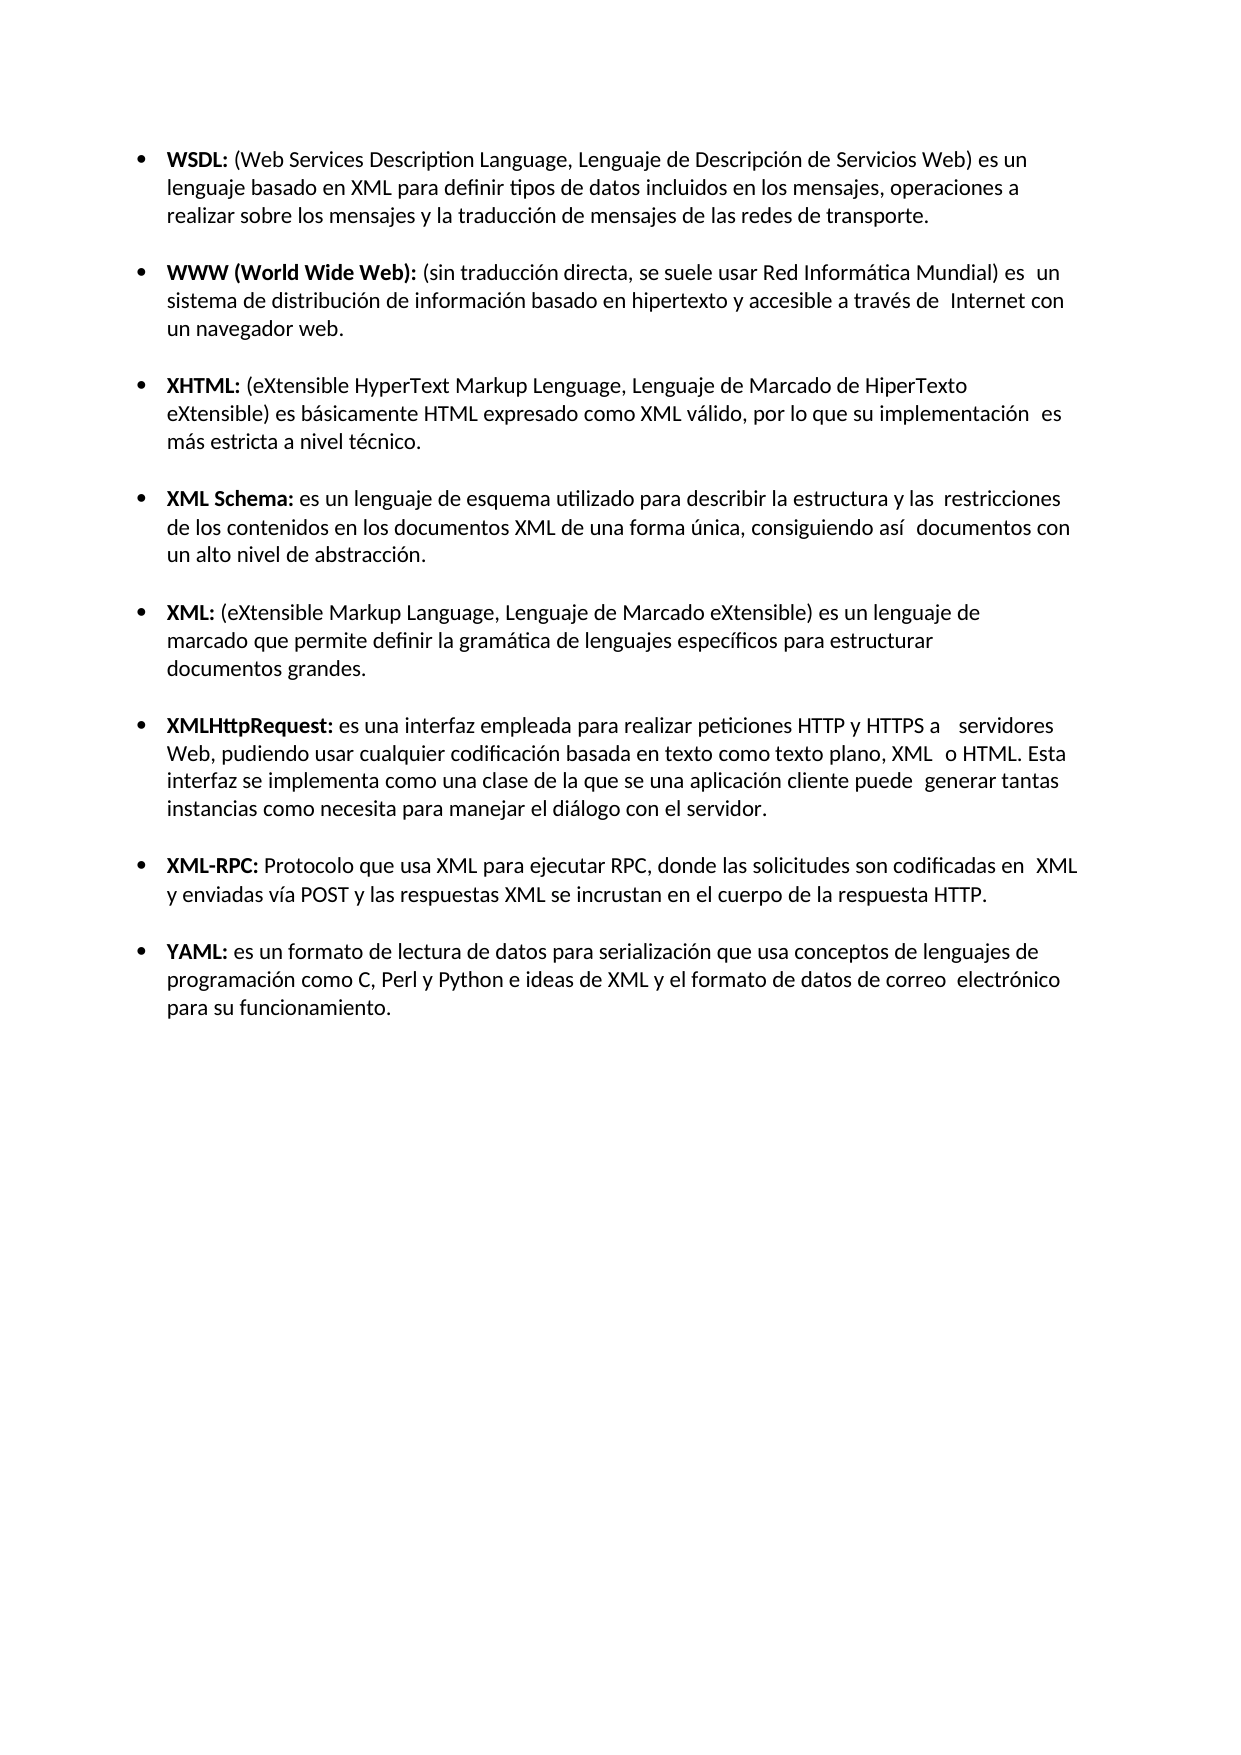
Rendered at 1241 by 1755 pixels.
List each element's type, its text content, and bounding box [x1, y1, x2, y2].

list XHTML: (eXtensible HyperText Markup Lenguage, Lenguaje de Marcado de HiperTexto eXtensible) es básicamente HTML expresado como XML válido, por lo que su implementación es más estricta a nivel técnico. [137, 371, 1073, 456]
list XML: (eXtensible Markup Language, Lenguaje de Marcado eXtensible) es un lenguaje de marcado que permite definir la gramática de lenguajes específicos para estructurar documentos grandes. [137, 598, 1022, 682]
list XMLHttpRequest: es una interfaz empleada para realizar peticiones HTTP y HTTPS a servidores Web, pudiendo usar cualquier codificación basada en texto como texto plano, XML o HTML. Esta interfaz se implementa como una clase de la que se una aplicación cliente puede generar tantas instancias como necesita para manejar el diálogo con el servidor. [137, 711, 1079, 822]
list WWW (World Wide Web): (sin traducción directa, se suele usar Red Informática Mundial) es un sistema de distribución de información basado en hipertexto y accesible a través de Internet con un navegador web. [137, 259, 1073, 342]
list XML Schema: es un lenguaje de esquema utilizado para describir la estructura y las restricciones de los contenidos en los documentos XML de una forma única, consiguiendo así documentos con un alto nivel de abstracción. [137, 484, 1073, 569]
list WSDL: (Web Services Description Language, Lenguaje de Descripción de Servicios Web) es un lenguaje basado en XML para definir tipos de datos incluidos en los mensajes, operaciones a realizar sobre los mensajes y la traducción de mensajes de las redes de transporte. [137, 145, 1075, 229]
list XML-RPC: Protocolo que usa XML para ejecutar RPC, donde las solicitudes son codificadas en XML y enviadas vía POST y las respuestas XML se incrustan en el cuerpo de la respuesta HTTP. [137, 852, 1079, 908]
list YAML: es un formato de lectura de datos para serialización que usa conceptos de lenguajes de programación como C, Perl y Python e ideas de XML y el formato de datos de correo electrónico para su funcionamiento. [137, 937, 1079, 1021]
